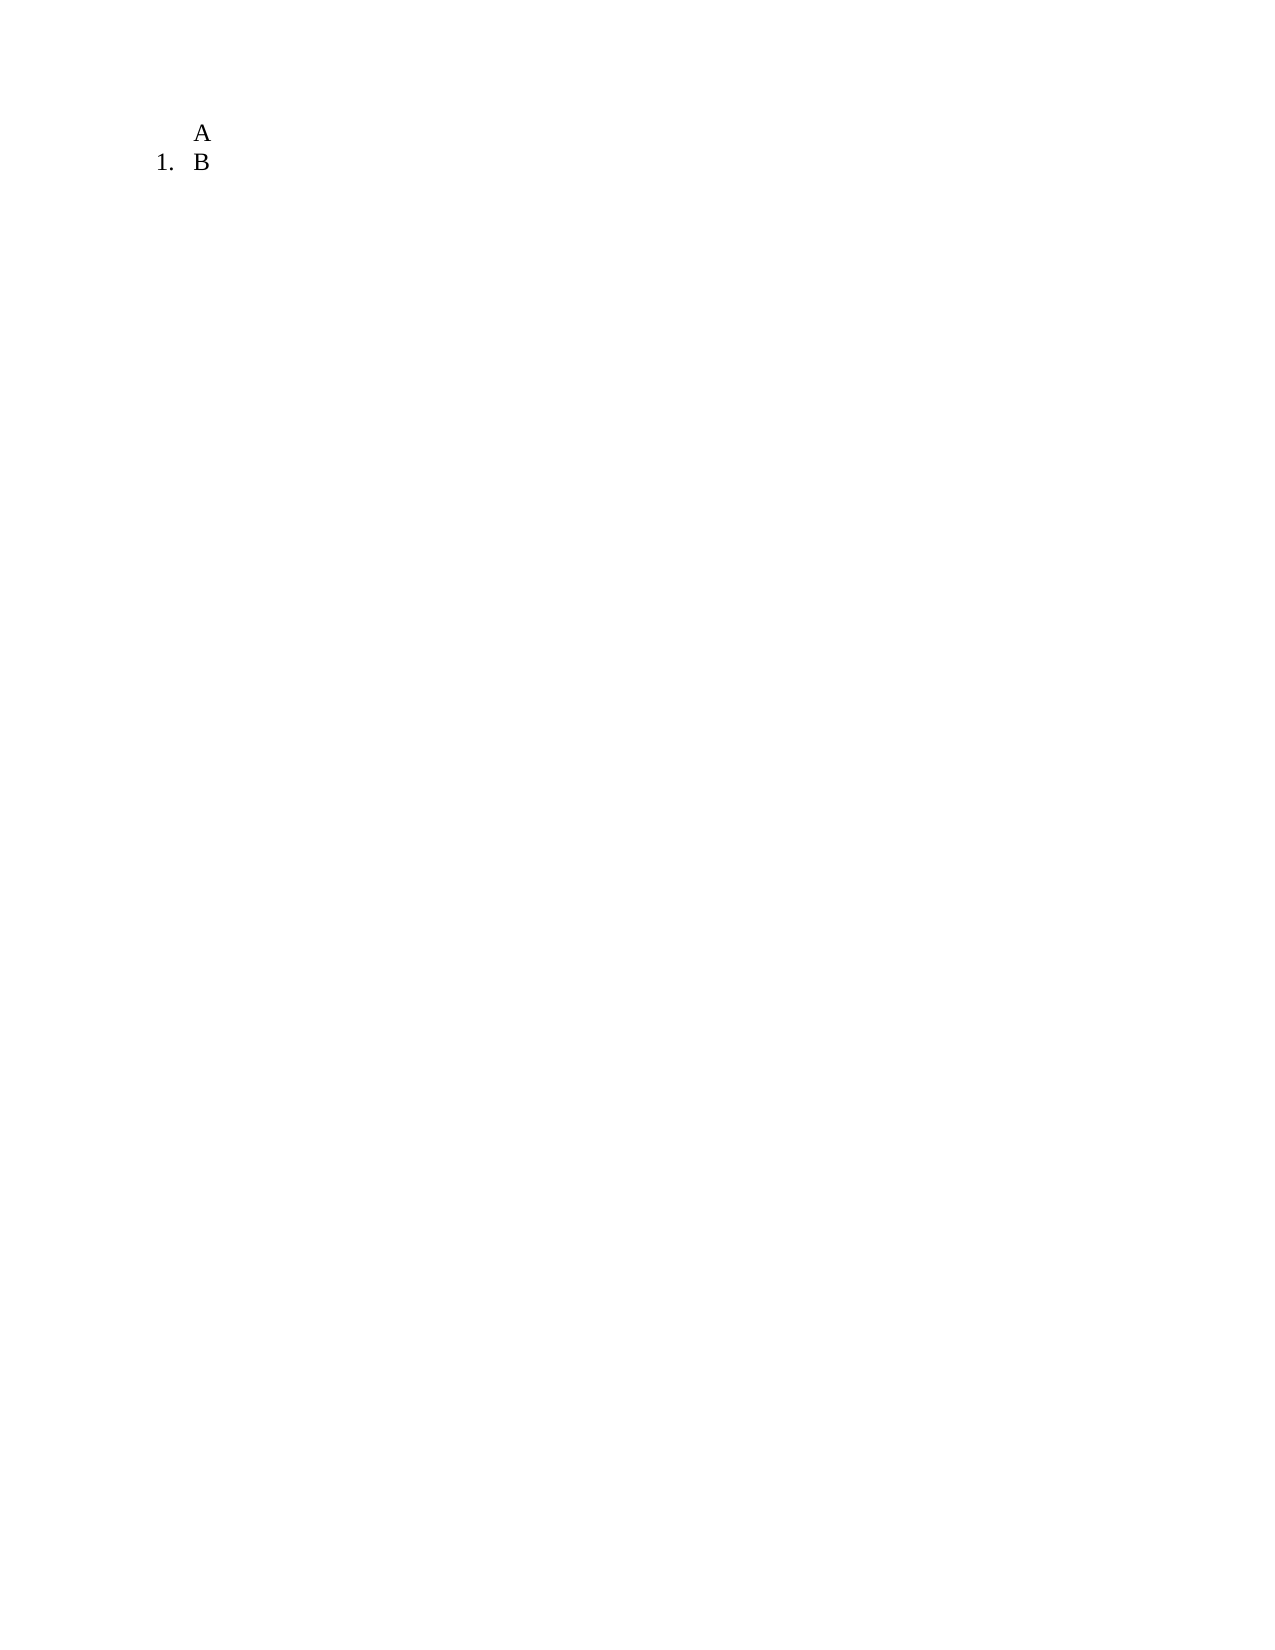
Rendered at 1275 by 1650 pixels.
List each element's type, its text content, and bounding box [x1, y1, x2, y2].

list A [156, 118, 1157, 147]
list B [156, 147, 1157, 176]
